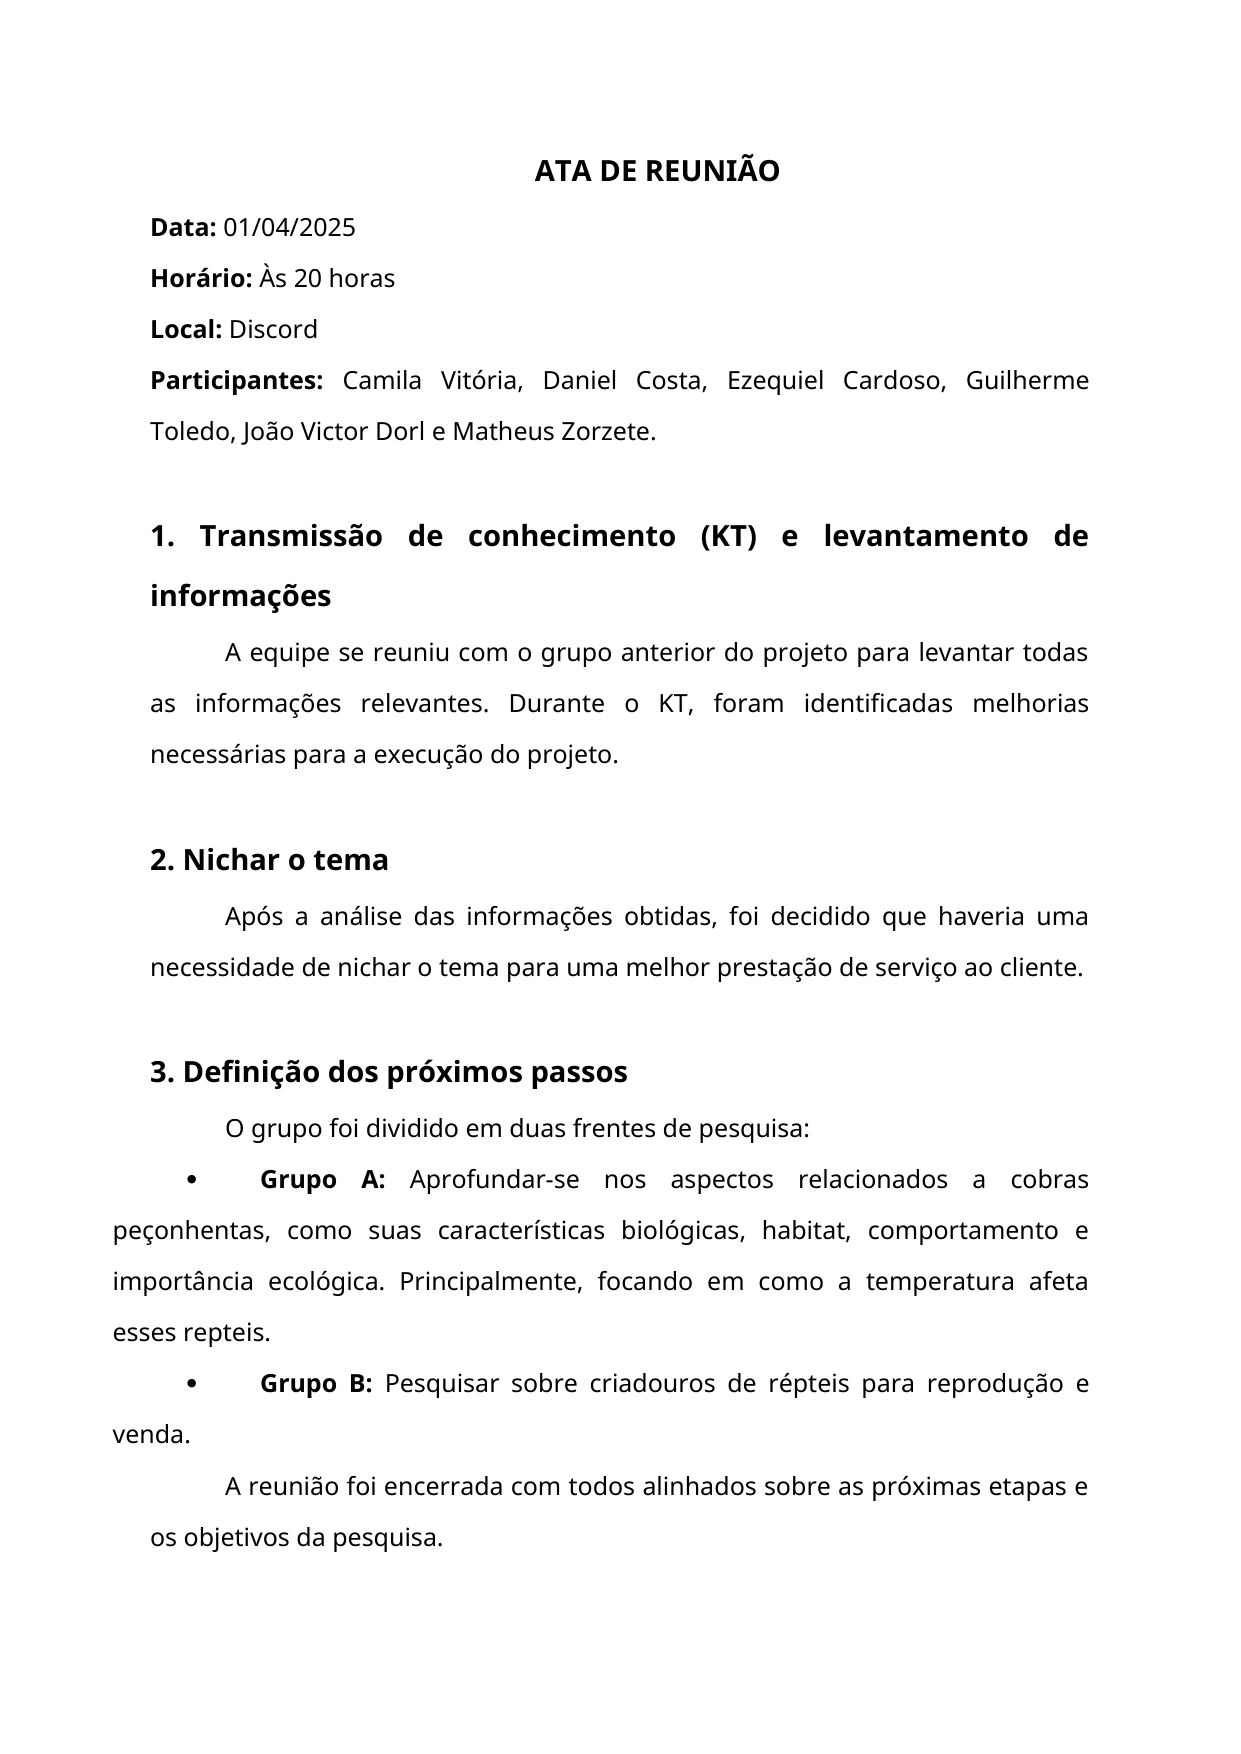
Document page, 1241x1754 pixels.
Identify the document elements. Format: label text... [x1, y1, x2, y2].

subtitle 1. Transmissão de conhecimento (KT) e levantamento de informações [150, 516, 1090, 615]
list Grupo B: Pesquisar sobre criadouros de répteis para reprodução e venda. [112, 1366, 1090, 1451]
list Grupo A: Aprofundar-se nos aspectos relacionados a cobras peçonhentas, como suas características biológicas, habitat, comportamento e importância ecológica. Principalmente, focando em como a temperatura afeta esses repteis. [112, 1162, 1090, 1349]
text Data: 01/04/2025 [150, 209, 1090, 243]
text Horário: Às 20 horas [150, 261, 1090, 294]
text A equipe se reuniu com o grupo anterior do projeto para levantar todas as informações relevantes. Durante o KT, foram identificadas melhorias necessárias para a execução do projeto. [150, 635, 1090, 771]
text Após a análise das informações obtidas, foi decidido que haveria uma necessidade de nichar o tema para uma melhor prestação de serviço ao cliente. [150, 898, 1090, 983]
subtitle 2. Nichar o tema [150, 839, 1090, 878]
text O grupo foi dividido em duas frentes de pesquisa: [150, 1111, 1090, 1145]
text A reunião foi encerrada com todos alinhados sobre as próximas etapas e os objetivos da pesquisa. [150, 1468, 1090, 1553]
text Local: Discord [150, 312, 1090, 346]
subtitle 3. Definição dos próximos passos [150, 1051, 1090, 1091]
text ATA DE REUNIÃO [150, 150, 1090, 190]
text Participantes: Camila Vitória, Daniel Costa, Ezequiel Cardoso, Guilherme Toledo, João Victor Dorl e Matheus Zorzete. [150, 363, 1090, 448]
